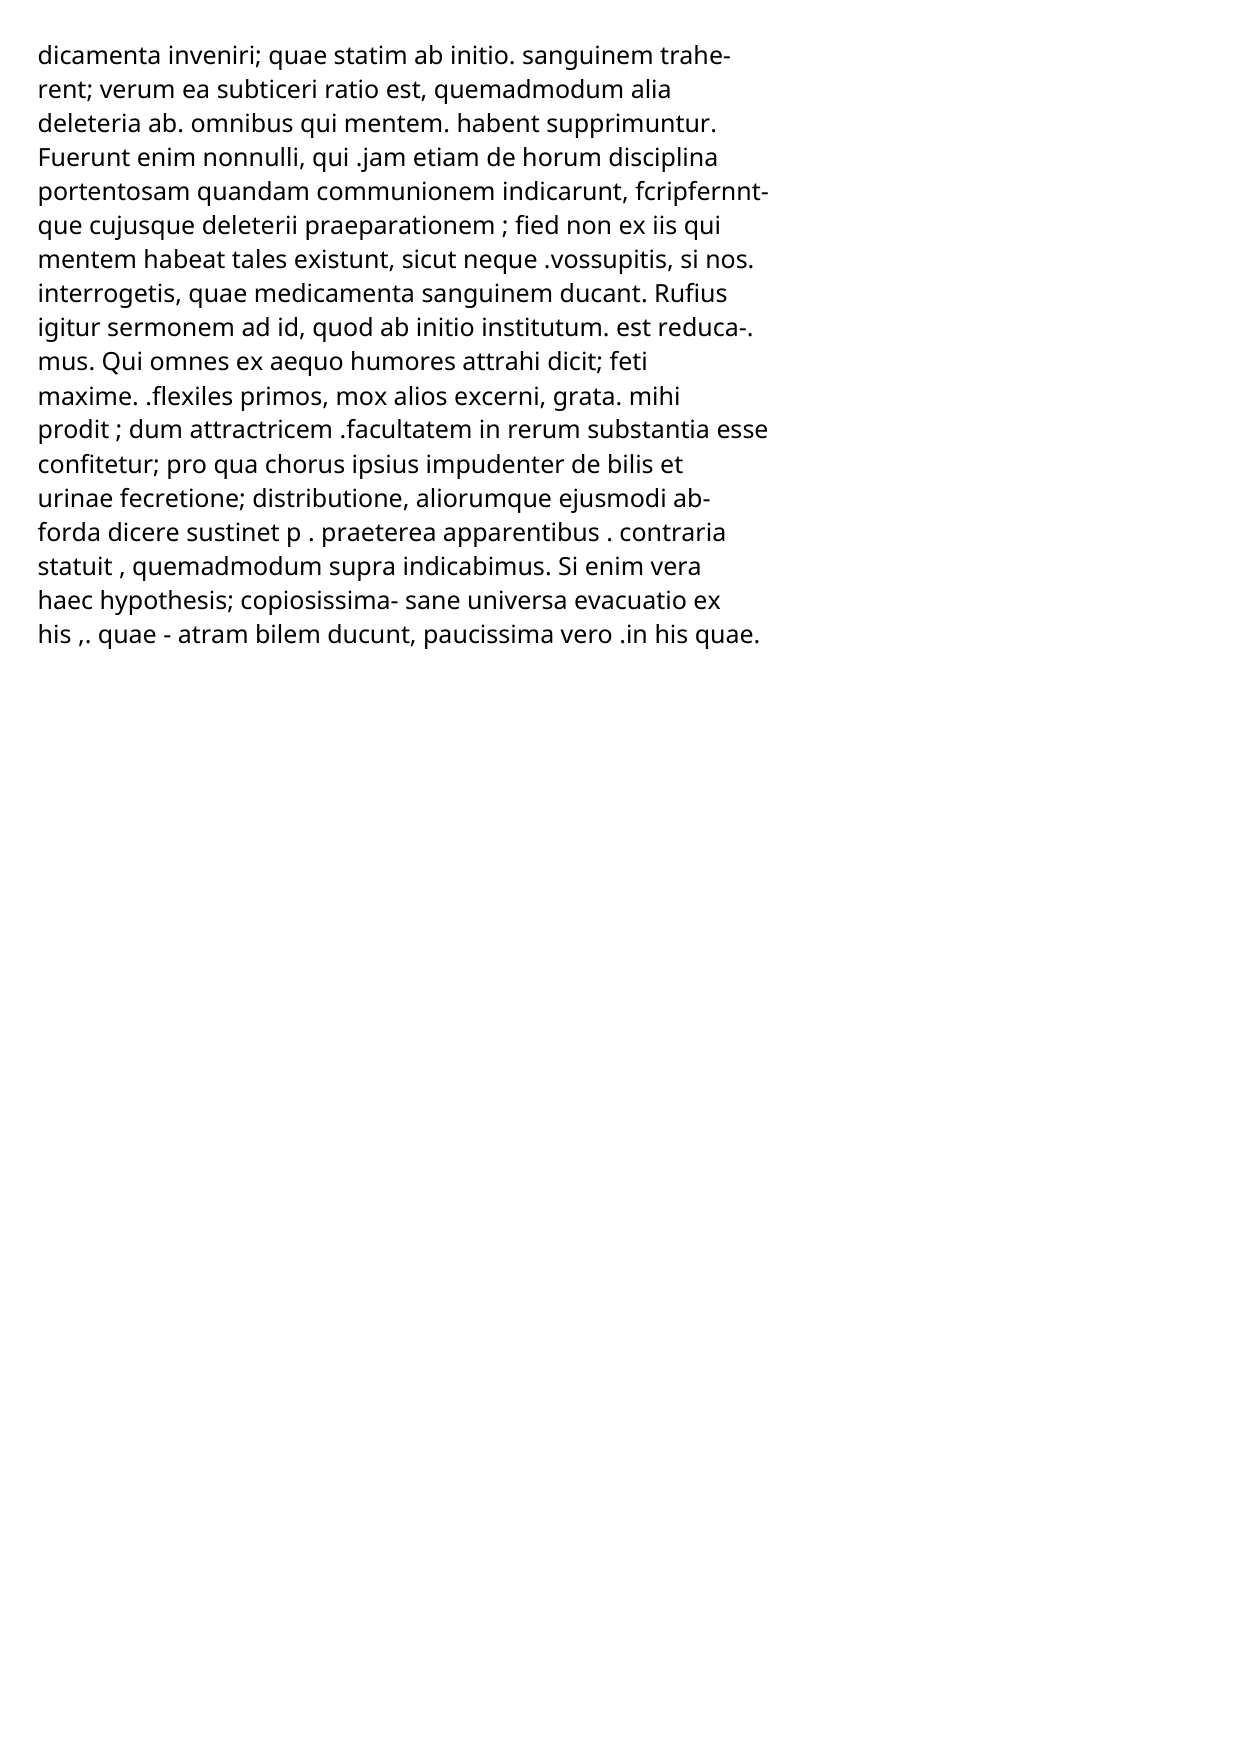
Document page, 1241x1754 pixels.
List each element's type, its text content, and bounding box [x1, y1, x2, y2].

text dicamenta inveniri; quae statim ab initio. sanguinem trahe- rent; verum ea subticeri ratio est, quemadmodum alia deleteria ab. omnibus qui mentem. habent supprimuntur. Fuerunt enim nonnulli, qui .jam etiam de horum disciplina portentosam quandam communionem indicarunt, fcripfernnt- que cujusque deleterii praeparationem ; fied non ex iis qui mentem habeat tales existunt, sicut neque .vossupitis, si nos. interrogetis, quae medicamenta sanguinem ducant. Rufius igitur sermonem ad id, quod ab initio institutum. est reduca-. mus. Qui omnes ex aequo humores attrahi dicit; feti maxime. .flexiles primos, mox alios excerni, grata. mihi prodit ; dum attractricem .facultatem in rerum substantia esse confitetur; pro qua chorus ipsius impudenter de bilis et urinae fecretione; distributione, aliorumque ejusmodi ab- forda dicere sustinet p . praeterea apparentibus . contraria statuit , quemadmodum supra indicabimus. Si enim vera haec hypothesis; copiosissima- sane universa evacuatio ex his ,. quae - atram bilem ducunt, paucissima vero .in his quae. [37, 37, 1203, 651]
